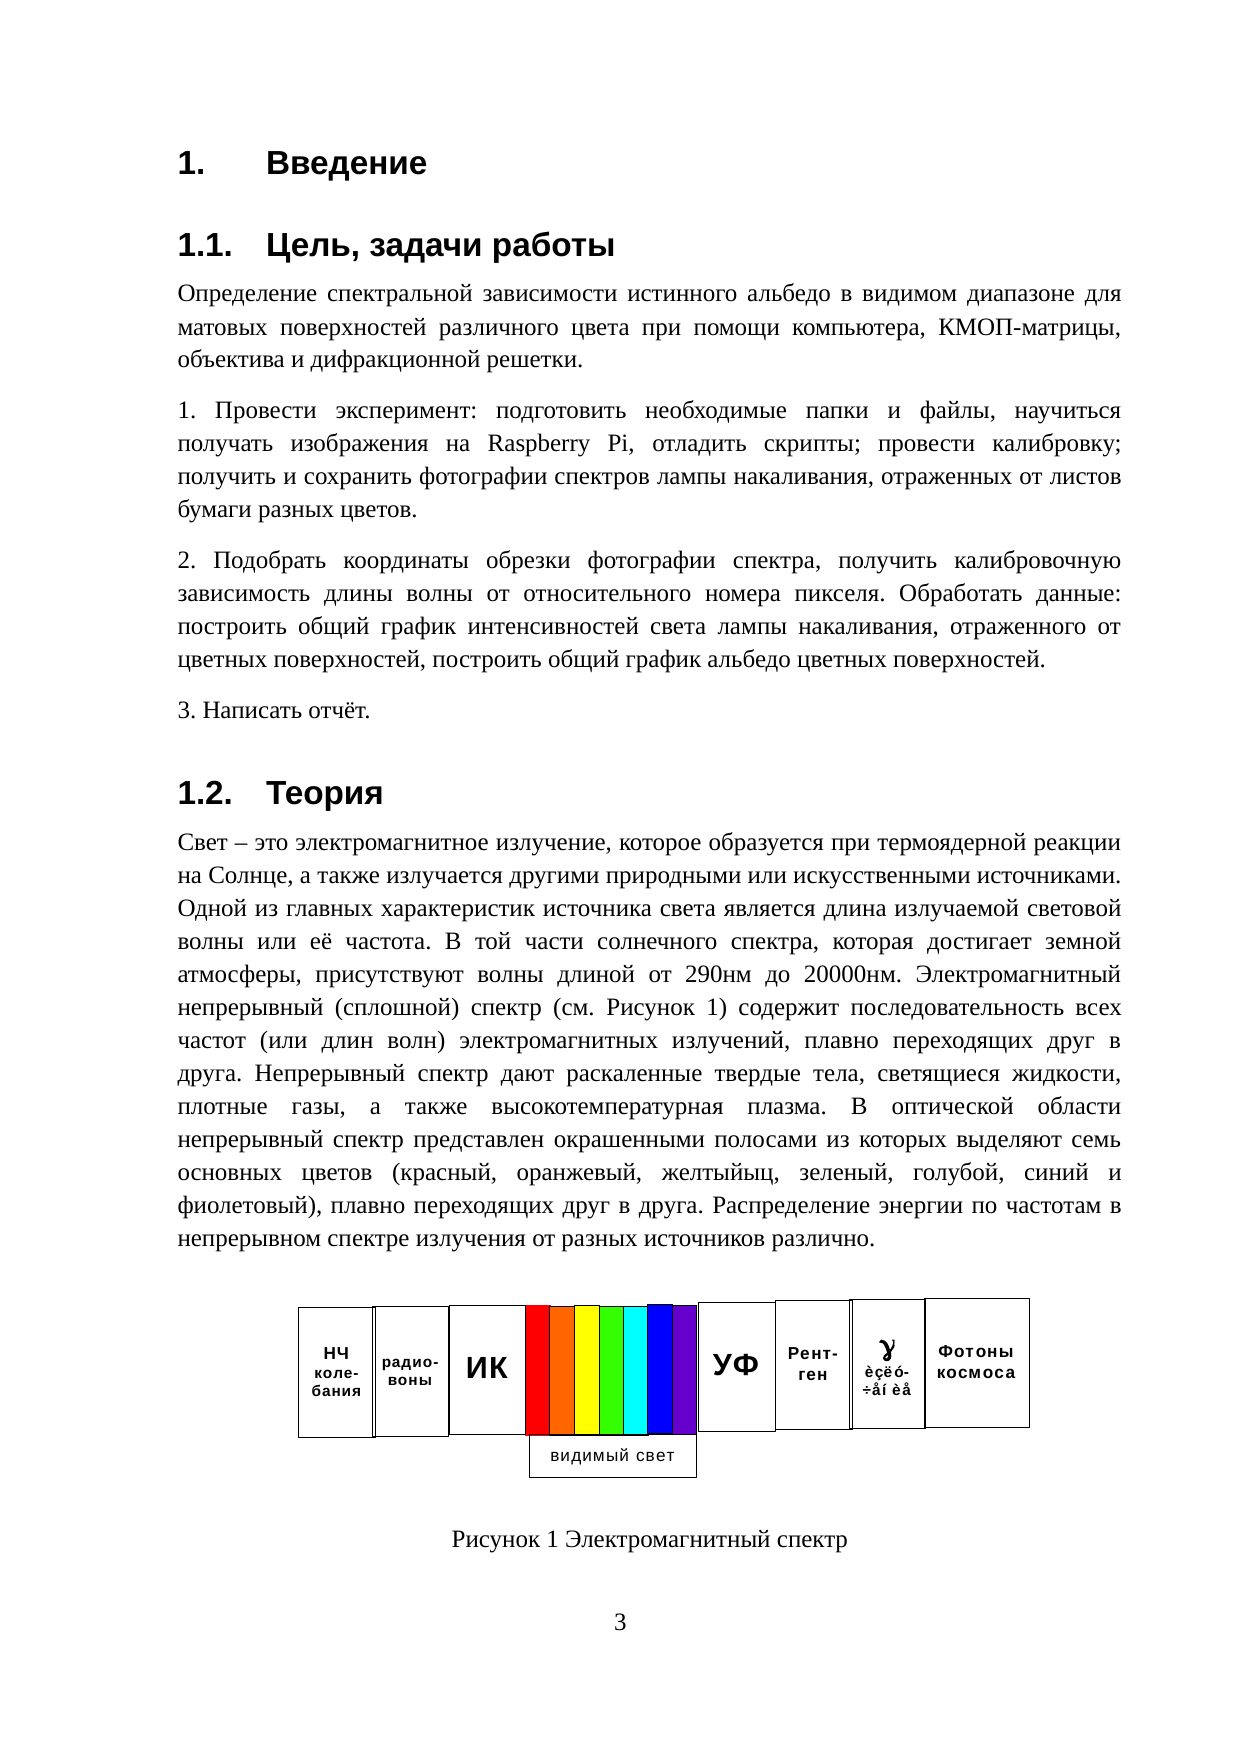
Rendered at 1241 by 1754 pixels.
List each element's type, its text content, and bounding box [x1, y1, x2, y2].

text 3. Написать отчёт. [177, 695, 1122, 724]
text 2. Подобрать координаты обрезки фотографии спектра, получить калибровочную зависимость длины волны от относительного номера пикселя. Обработать данные: построить общий график интенсивностей света лампы накаливания, отраженного от цветных поверхностей, построить общий график альбедо цветных поверхностей. [177, 545, 1122, 673]
text 1. Провести эксперимент: подготовить необходимые папки и файлы, научиться получать изображения на Raspberry Pi, отладить скрипты; провести калибровку; получить и сохранить фотографии спектров лампы накаливания, отраженных от листов бумаги разных цветов. [177, 395, 1122, 523]
subtitle Введение [177, 143, 1093, 182]
subtitle Цель, задачи работы [177, 225, 1093, 263]
text Рисунок 1 Электромагнитный спектр [177, 1524, 1122, 1553]
text Свет – это электромагнитное излучение, которое образуется при термоядерной реакции на Солнце, а также излучается другими природными или искусственными источниками. Одной из главных характеристик источника света является длина излучаемой световой волны или её частота. В той части солнечного спектра, которая достигает земной атмосферы, присутствуют волны длиной от 290нм до 20000нм. Электромагнитный непрерывный (сплошной) спектр (см. Рисунок 1) содержит последовательность всех частот (или длин волн) электромагнитных излучений, плавно переходящих друг в друга. Непрерывный спектр дают раскаленные твердые тела, светящиеся жидкости, плотные газы, а также высокотемпературная плазма. В оптической области непрерывный спектр представлен окрашенными полосами из которых выделяют семь основных цветов (красный, оранжевый, желтыйыц, зеленый, голубой, синий и фиолетовый), плавно переходящих друг в друга. Распределение энергии по частотам в непрерывном спектре излучения от разных источников различно. [177, 827, 1122, 1252]
subtitle Теория [177, 773, 1093, 812]
text Определение спектральной зависимости истинного альбедо в видимом диапазоне для матовых поверхностей различного цвета при помощи компьютера, КМОП-матрицы, объектива и дифракционной решетки. [177, 278, 1122, 373]
